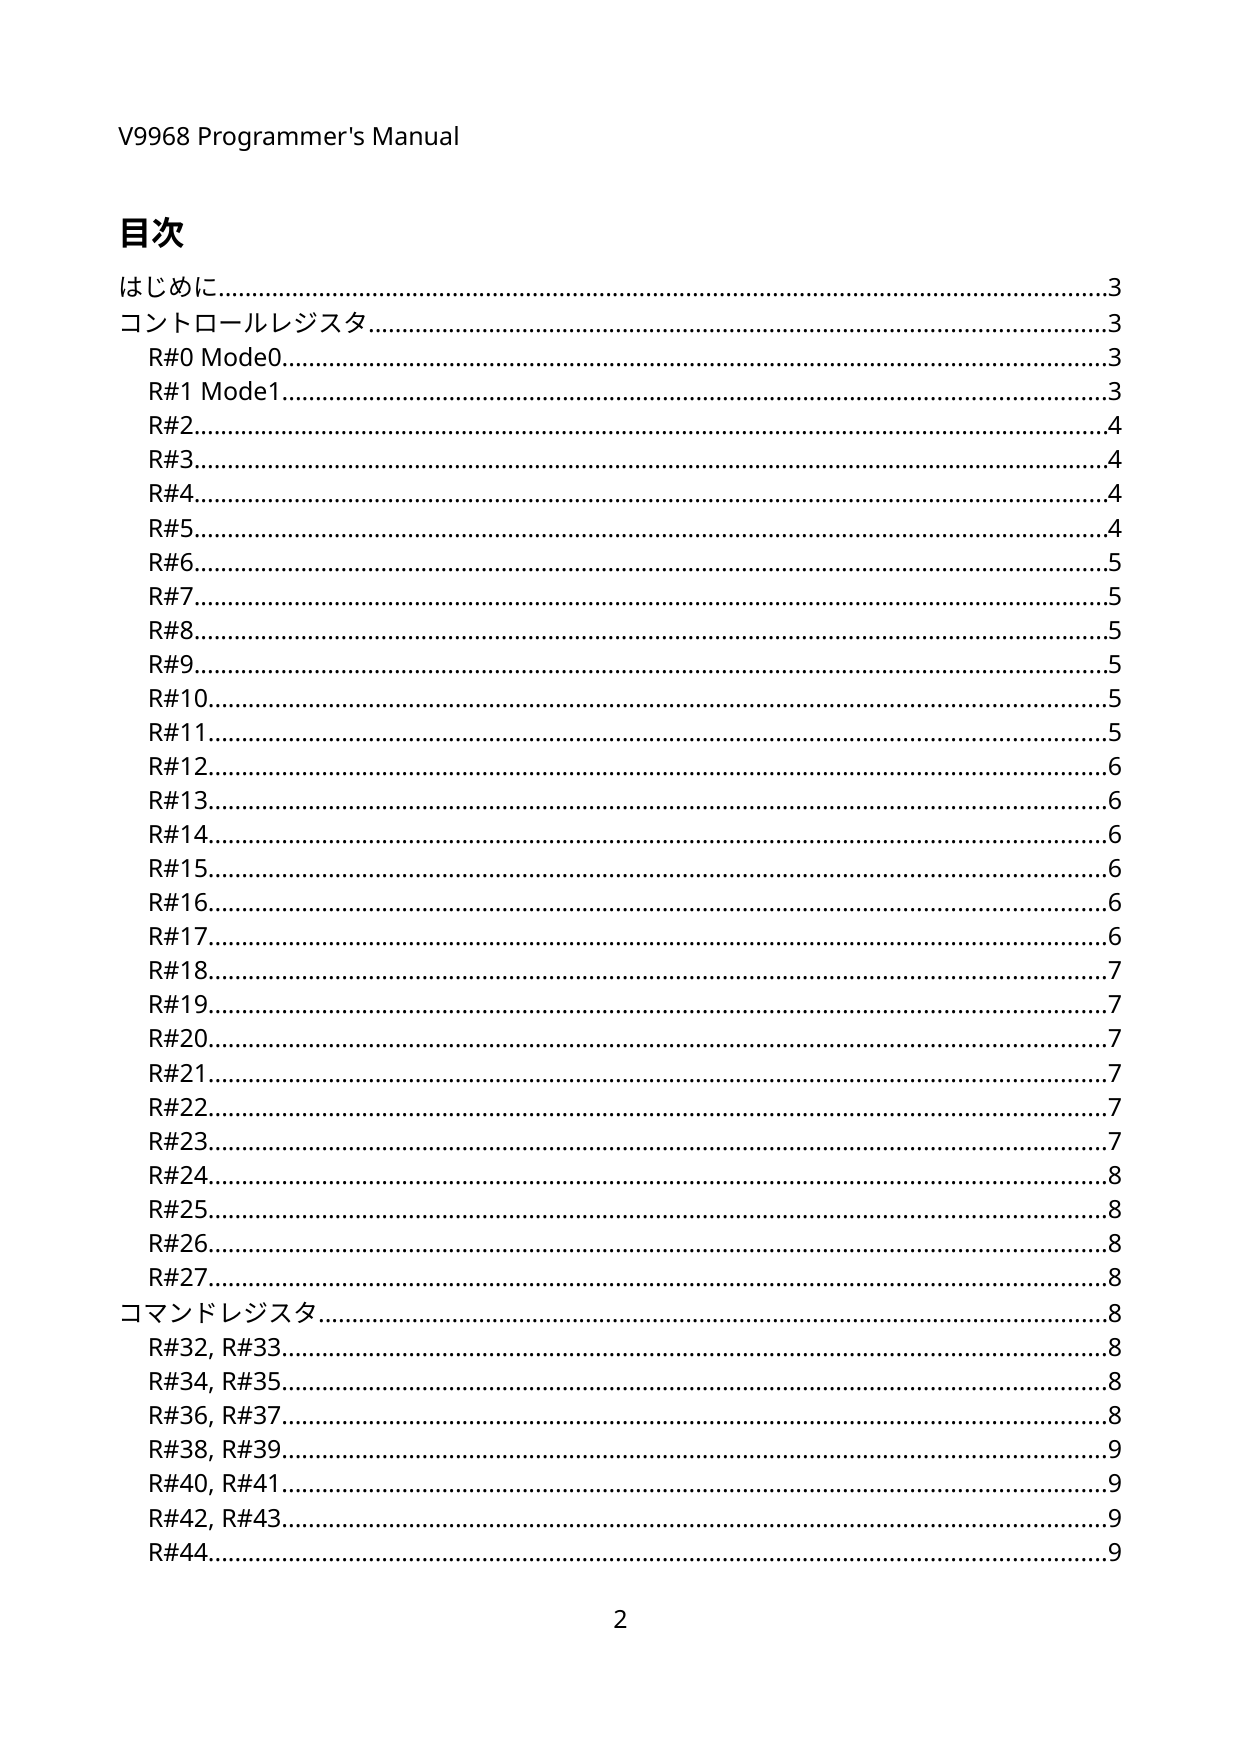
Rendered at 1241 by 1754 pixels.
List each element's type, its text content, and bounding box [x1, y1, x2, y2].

text R#6 5 [148, 544, 1122, 578]
text R#1 Mode1 3 [148, 374, 1122, 408]
text コマンドレジスタ 8 [118, 1294, 1122, 1330]
text R#8 5 [148, 612, 1122, 646]
text R#15 6 [148, 851, 1122, 885]
text R#12 6 [148, 749, 1122, 783]
text R#27 8 [148, 1259, 1122, 1294]
text R#16 6 [148, 885, 1122, 919]
text R#22 7 [148, 1089, 1122, 1123]
subtitle 目次 [118, 207, 1122, 255]
text R#0 Mode0 3 [148, 340, 1122, 374]
text R#10 5 [148, 681, 1122, 714]
text R#34, R#35 8 [148, 1364, 1122, 1398]
text R#5 4 [148, 510, 1122, 544]
text R#17 6 [148, 919, 1122, 953]
text R#24 8 [148, 1157, 1122, 1191]
text R#11 5 [148, 714, 1122, 749]
text R#13 6 [148, 783, 1122, 817]
text R#36, R#37 8 [148, 1398, 1122, 1432]
text R#21 7 [148, 1055, 1122, 1089]
text R#18 7 [148, 953, 1122, 987]
text R#23 7 [148, 1123, 1122, 1157]
text R#42, R#43 9 [148, 1500, 1122, 1534]
text R#14 6 [148, 817, 1122, 851]
text R#9 5 [148, 646, 1122, 681]
text コントロールレジスタ 3 [118, 304, 1122, 340]
text R#40, R#41 9 [148, 1466, 1122, 1500]
text R#38, R#39 9 [148, 1432, 1122, 1466]
text R#2 4 [148, 408, 1122, 442]
text はじめに 3 [118, 267, 1122, 304]
text R#44 9 [148, 1534, 1122, 1568]
text R#25 8 [148, 1191, 1122, 1226]
text R#3 4 [148, 442, 1122, 476]
text R#4 4 [148, 476, 1122, 510]
text R#20 7 [148, 1021, 1122, 1055]
text R#26 8 [148, 1226, 1122, 1259]
text R#7 5 [148, 578, 1122, 612]
text R#32, R#33 8 [148, 1330, 1122, 1364]
text R#19 7 [148, 987, 1122, 1021]
